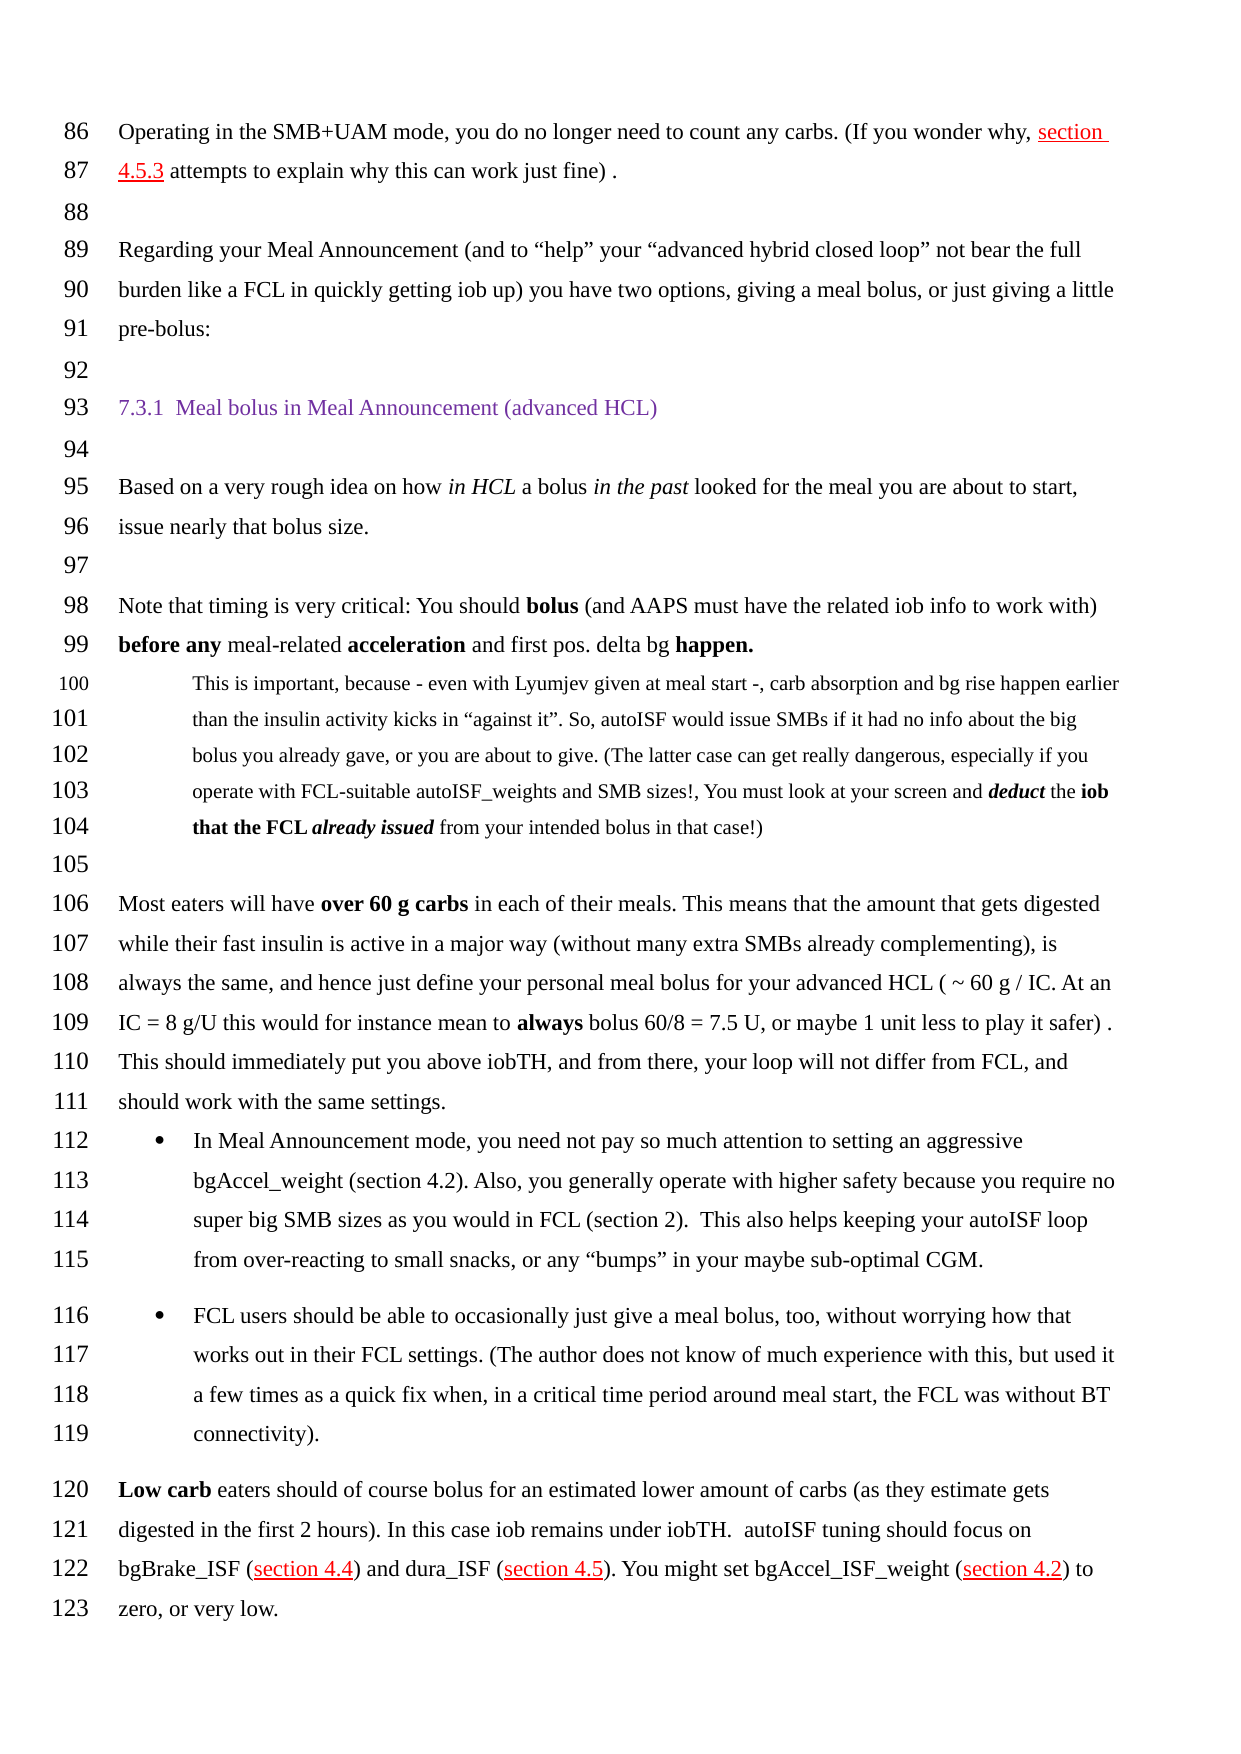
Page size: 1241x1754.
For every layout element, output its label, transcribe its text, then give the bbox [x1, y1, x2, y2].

list In Meal Announcement mode, you need not pay so much attention to setting an aggressive bgAccel_weight (section 4.2). Also, you generally operate with higher safety because you require no super big SMB sizes as you would in FCL (section 2). This also helps keeping your autoISF loop from over-reacting to small snacks, or any “bumps” in your maybe sub-optimal CGM. [156, 1127, 1122, 1272]
text Most eaters will have over 60 g carbs in each of their meals. This means that the amount that gets digested while their fast insulin is active in a major way (without many extra SMBs already complementing), is always the same, and hence just define your personal meal bolus for your advanced HCL ( ~ 60 g / IC. At an IC = 8 g/U this would for instance mean to always bolus 60/8 = 7.5 U, or maybe 1 unit less to play it safer) . This should immediately put you above iobTH, and from there, your loop will not differ from FCL, and should work with the same settings. [118, 891, 1122, 1114]
text Based on a very rough idea on how in HCL a bolus in the past looked for the meal you are about to start, issue nearly that bolus size. [118, 473, 1122, 539]
text Operating in the SMB+UAM mode, you do no longer need to count any carbs. (If you wonder why, section 4.5.3 attempts to explain why this can work just fine) . [118, 118, 1122, 184]
text 7.3.1 Meal bolus in Meal Announcement (advanced HCL) [118, 394, 1122, 421]
text Low carb eaters should of course bolus for an estimated lower amount of carbs (as they estimate gets digested in the first 2 hours). In this case iob remains under iobTH. autoISF tuning should focus on bgBrake_ISF (section 4.4) and dura_ISF (section 4.5). You might set bgAccel_ISF_weight (section 4.2) to zero, or very low. [118, 1477, 1122, 1621]
text Regarding your Meal Announcement (and to “help” your “advanced hybrid closed loop” not bear the full burden like a FCL in quickly getting iob up) you have two options, giving a meal bolus, or just giving a little pre-bolus: [118, 237, 1122, 342]
text This is important, because - even with Lyumjev given at meal start -, carb absorption and bg rise happen earlier than the insulin activity kicks in “against it”. So, autoISF would issue SMBs if it had no info about the big bolus you already gave, or you are about to give. (The latter case can get really dangerous, especially if you operate with FCL-suitable autoISF_weights and SMB sizes!, You must look at your screen and deduct the iob that the FCL already issued from your intended bolus in that case!) [192, 671, 1122, 839]
list FCL users should be able to occasionally just give a meal bolus, too, without worrying how that works out in their FCL settings. (The author does not know of much experience with this, but used it a few times as a quick fix when, in a critical time period around meal start, the FCL was without BT connectivity). [156, 1302, 1122, 1447]
text Note that timing is very critical: You should bolus (and AAPS must have the related iob info to work with) before any meal-related acceleration and first pos. delta bg happen. [118, 552, 1122, 658]
